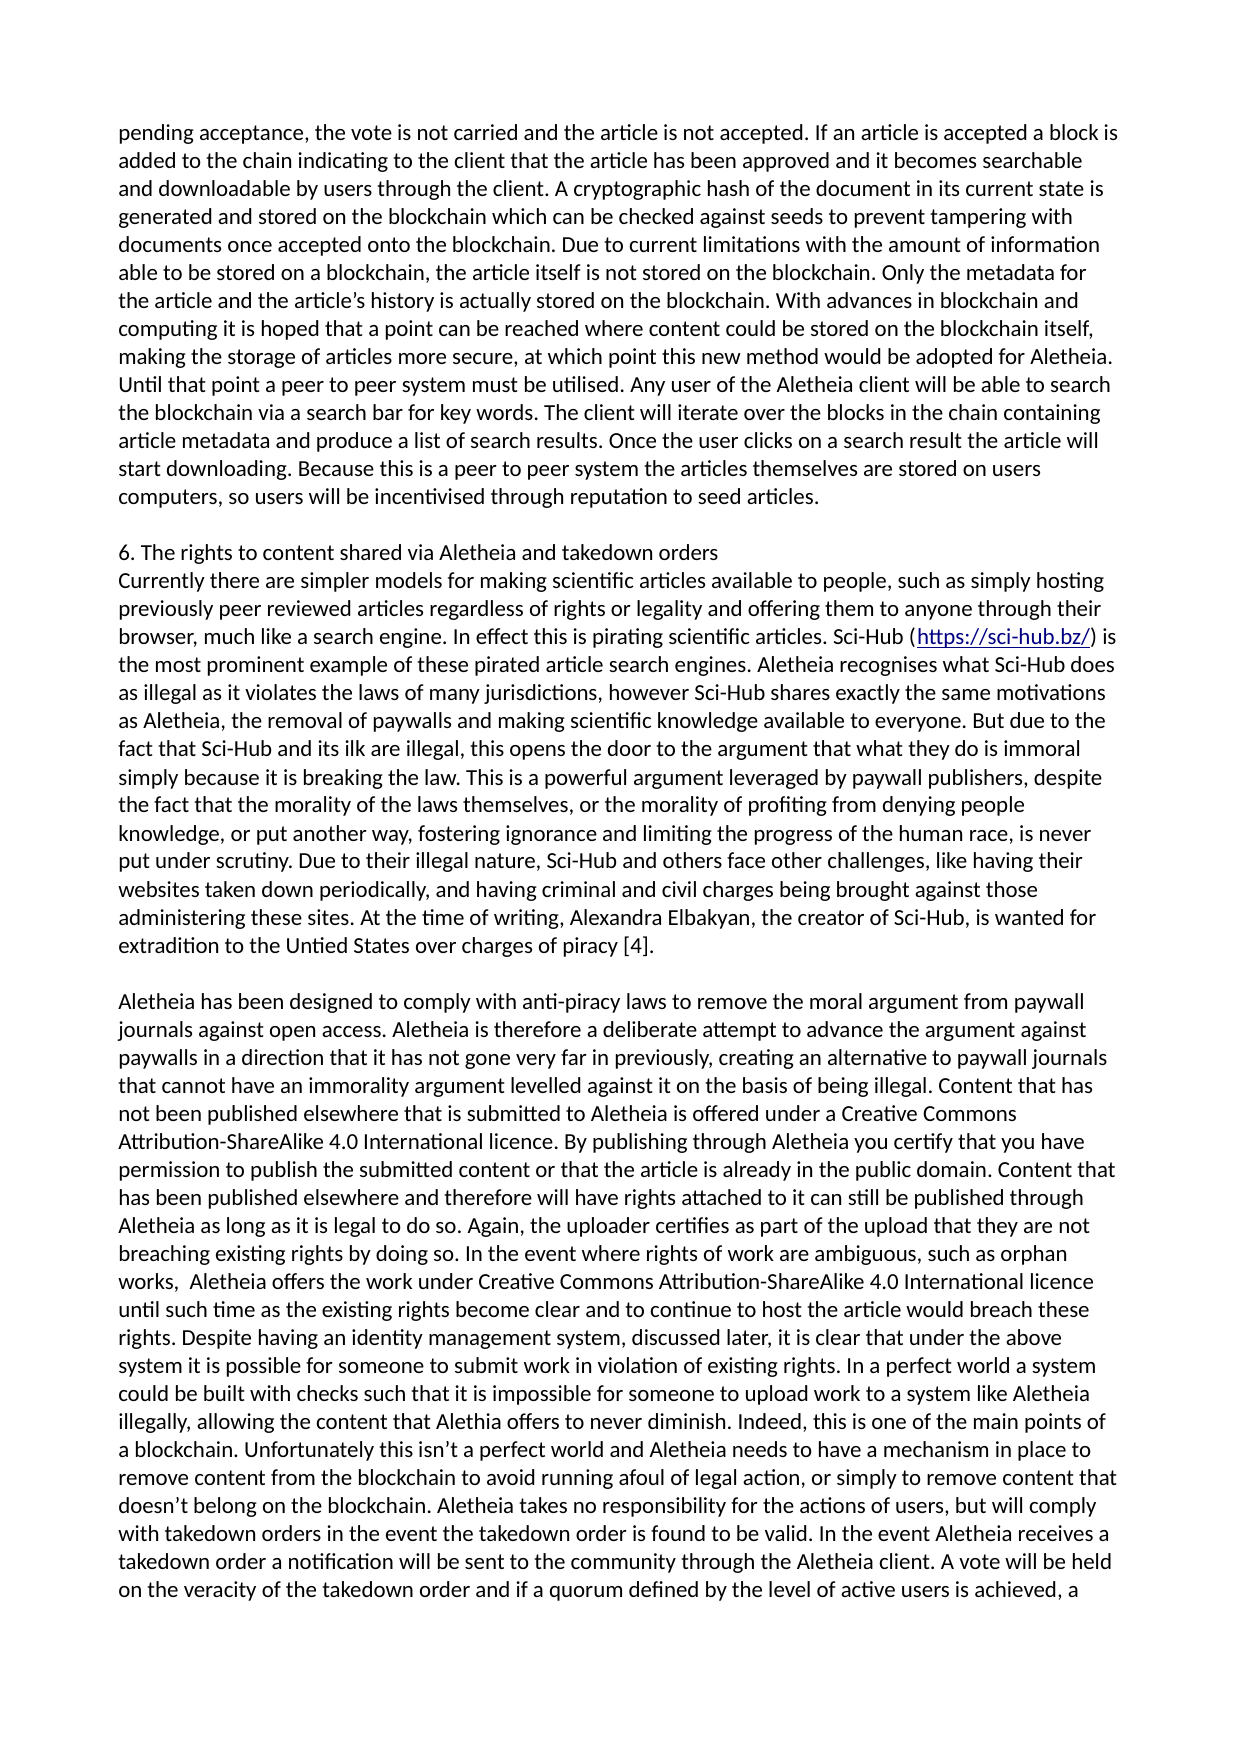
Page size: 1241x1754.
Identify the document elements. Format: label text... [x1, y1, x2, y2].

text Currently there are simpler models for making scientific articles available to people, such as simply hosting previously peer reviewed articles regardless of rights or legality and offering them to anyone through their browser, much like a search engine. In effect this is pirating scientific articles. Sci-Hub (https://sci-hub.bz/) is the most prominent example of these pirated article search engines. Aletheia recognises what Sci-Hub does as illegal as it violates the laws of many jurisdictions, however Sci-Hub shares exactly the same motivations as Aletheia, the removal of paywalls and making scientific knowledge available to everyone. But due to the fact that Sci-Hub and its ilk are illegal, this opens the door to the argument that what they do is immoral simply because it is breaking the law. This is a powerful argument leveraged by paywall publishers, despite the fact that the morality of the laws themselves, or the morality of profiting from denying people knowledge, or put another way, fostering ignorance and limiting the progress of the human race, is never put under scrutiny. Due to their illegal nature, Sci-Hub and others face other challenges, like having their websites taken down periodically, and having criminal and civil charges being brought against those administering these sites. At the time of writing, Alexandra Elbakyan, the creator of Sci-Hub, is wanted for extradition to the Untied States over charges of piracy [4]. [118, 566, 1122, 959]
text pending acceptance, the vote is not carried and the article is not accepted. If an article is accepted a block is added to the chain indicating to the client that the article has been approved and it becomes searchable and downloadable by users through the client. A cryptographic hash of the document in its current state is generated and stored on the blockchain which can be checked against seeds to prevent tampering with documents once accepted onto the blockchain. Due to current limitations with the amount of information able to be stored on a blockchain, the article itself is not stored on the blockchain. Only the metadata for the article and the article’s history is actually stored on the blockchain. With advances in blockchain and computing it is hoped that a point can be reached where content could be stored on the blockchain itself, making the storage of articles more secure, at which point this new method would be adopted for Aletheia. Until that point a peer to peer system must be utilised. Any user of the Aletheia client will be able to search the blockchain via a search bar for key words. The client will iterate over the blocks in the chain containing article metadata and produce a list of search results. Once the user clicks on a search result the article will start downloading. Because this is a peer to peer system the articles themselves are stored on users computers, so users will be incentivised through reputation to seed articles. [118, 118, 1122, 510]
text Aletheia has been designed to comply with anti-piracy laws to remove the moral argument from paywall journals against open access. Aletheia is therefore a deliberate attempt to advance the argument against paywalls in a direction that it has not gone very far in previously, creating an alternative to paywall journals that cannot have an immorality argument levelled against it on the basis of being illegal. Content that has not been published elsewhere that is submitted to Aletheia is offered under a Creative Commons Attribution-ShareAlike 4.0 International licence. By publishing through Aletheia you certify that you have permission to publish the submitted content or that the article is already in the public domain. Content that has been published elsewhere and therefore will have rights attached to it can still be published through Aletheia as long as it is legal to do so. Again, the uploader certifies as part of the upload that they are not breaching existing rights by doing so. In the event where rights of work are ambiguous, such as orphan works, Aletheia offers the work under Creative Commons Attribution-ShareAlike 4.0 International licence until such time as the existing rights become clear and to continue to host the article would breach these rights. Despite having an identity management system, discussed later, it is clear that under the above system it is possible for someone to submit work in violation of existing rights. In a perfect world a system could be built with checks such that it is impossible for someone to upload work to a system like Aletheia illegally, allowing the content that Alethia offers to never diminish. Indeed, this is one of the main points of a blockchain. Unfortunately this isn’t a perfect world and Aletheia needs to have a mechanism in place to remove content from the blockchain to avoid running afoul of legal action, or simply to remove content that doesn’t belong on the blockchain. Aletheia takes no responsibility for the actions of users, but will comply with takedown orders in the event the takedown order is found to be valid. In the event Aletheia receives a takedown order a notification will be sent to the community through the Aletheia client. A vote will be held on the veracity of the takedown order and if a quorum defined by the level of active users is achieved, a [118, 987, 1122, 1603]
text 6. The rights to content shared via Aletheia and takedown orders [118, 538, 1122, 566]
